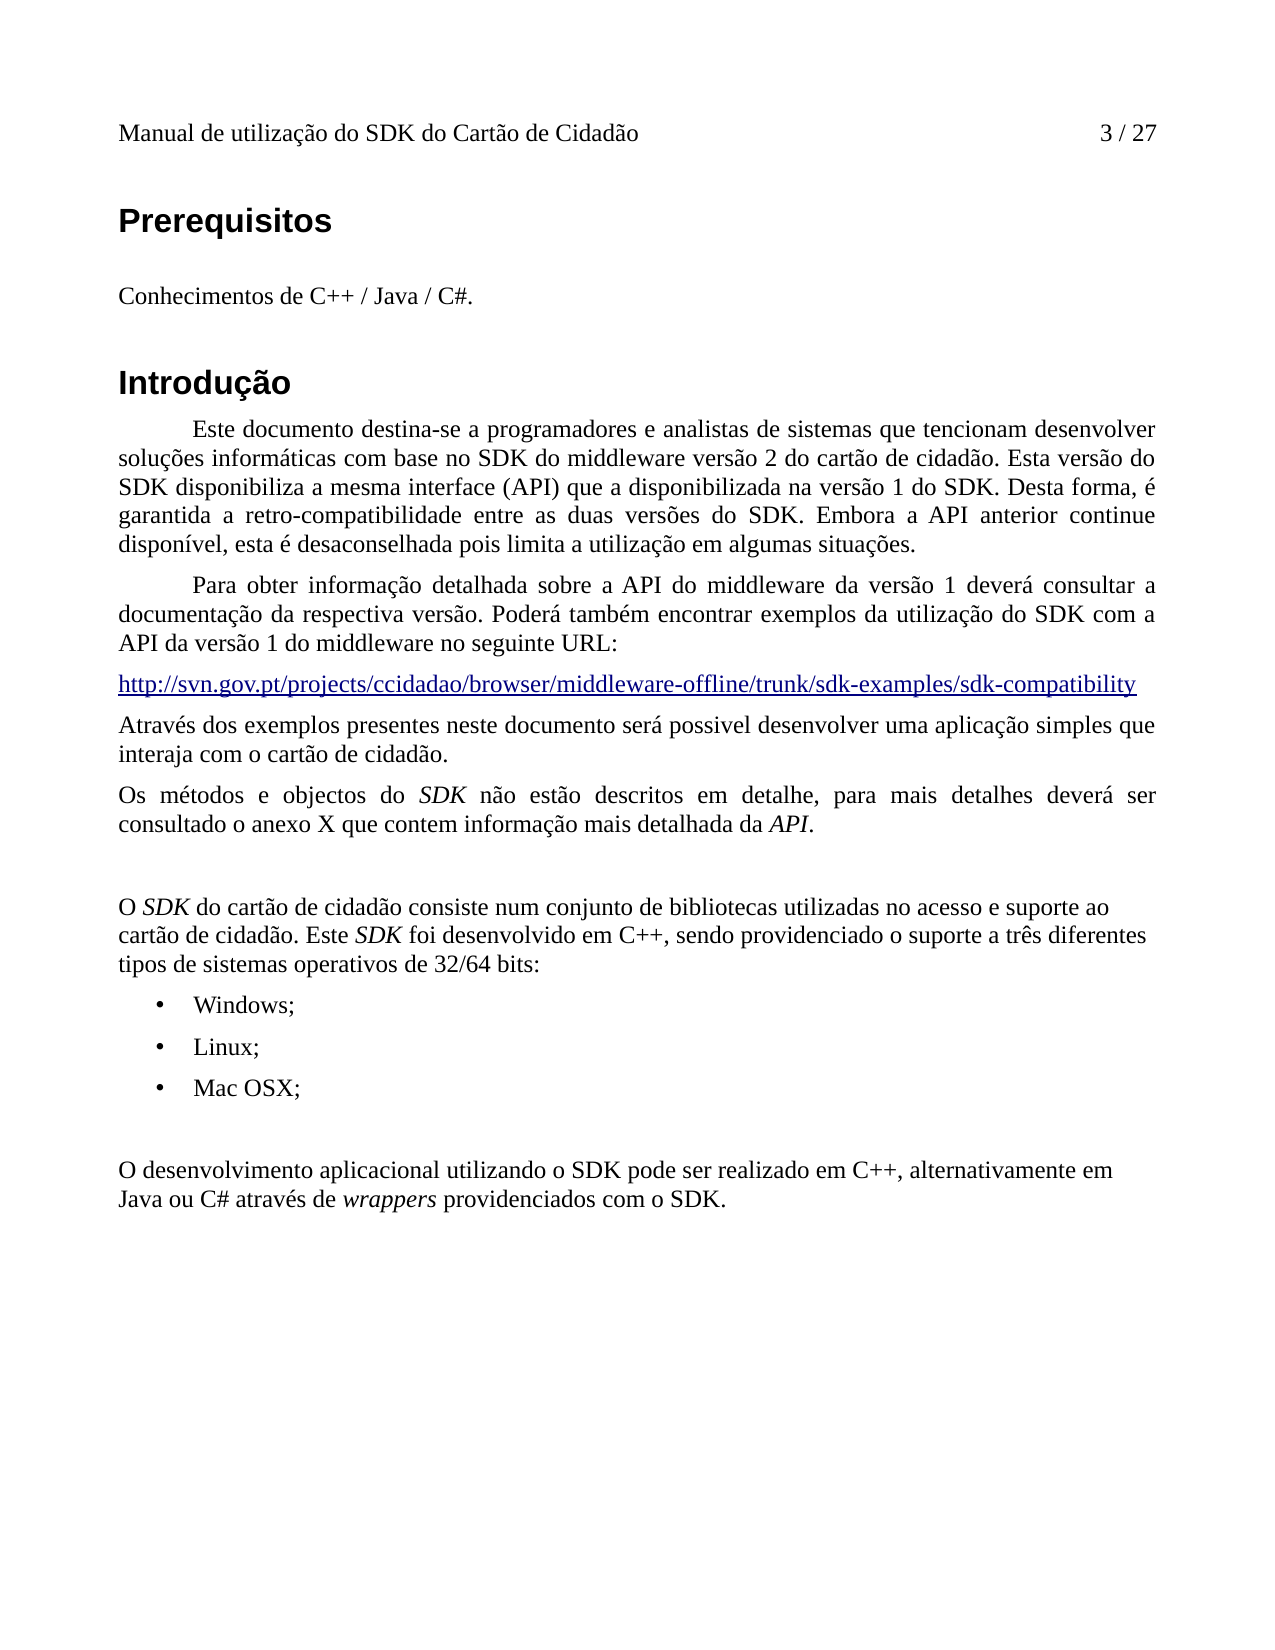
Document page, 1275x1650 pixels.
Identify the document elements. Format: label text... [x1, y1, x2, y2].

text Através dos exemplos presentes neste documento será possivel desenvolver uma aplicação simples que interaja com o cartão de cidadão. [118, 711, 1157, 768]
list Windows; [156, 991, 1157, 1019]
subtitle Prerequisitos [118, 201, 1157, 240]
list Linux; [156, 1032, 1157, 1061]
subtitle Introdução [118, 363, 1157, 402]
text O desenvolvimento aplicacional utilizando o SDK pode ser realizado em C++, alternativamente em Java ou C# através de wrappers providenciados com o SDK. [118, 1156, 1157, 1213]
text Conhecimentos de C++ / Java / C#. [118, 281, 1157, 310]
text Este documento destina-se a programadores e analistas de sistemas que tencionam desenvolver soluções informáticas com base no SDK do middleware versão 2 do cartão de cidadão. Esta versão do SDK disponibiliza a mesma interface (API) que a disponibilizada na versão 1 do SDK. Desta forma, é garantida a retro-compatibilidade entre as duas versões do SDK. Embora a API anterior continue disponível, esta é desaconselhada pois limita a utilização em algumas situações. [118, 414, 1157, 558]
list Mac OSX; [156, 1073, 1157, 1102]
text Para obter informação detalhada sobre a API do middleware da versão 1 deverá consultar a documentação da respectiva versão. Poderá também encontrar exemplos da utilização do SDK com a API da versão 1 do middleware no seguinte URL: [118, 571, 1157, 657]
text http://svn.gov.pt/projects/ccidadao/browser/middleware-offline/trunk/sdk-examples/sdk-compatibility [118, 669, 1157, 698]
text Os métodos e objectos do SDK não estão descritos em detalhe, para mais detalhes deverá ser consultado o anexo X que contem informação mais detalhada da API. [118, 781, 1157, 838]
text O SDK do cartão de cidadão consiste num conjunto de bibliotecas utilizadas no acesso e suporte ao cartão de cidadão. Este SDK foi desenvolvido em C++, sendo providenciado o suporte a três diferentes tipos de sistemas operativos de 32/64 bits: [118, 892, 1157, 978]
